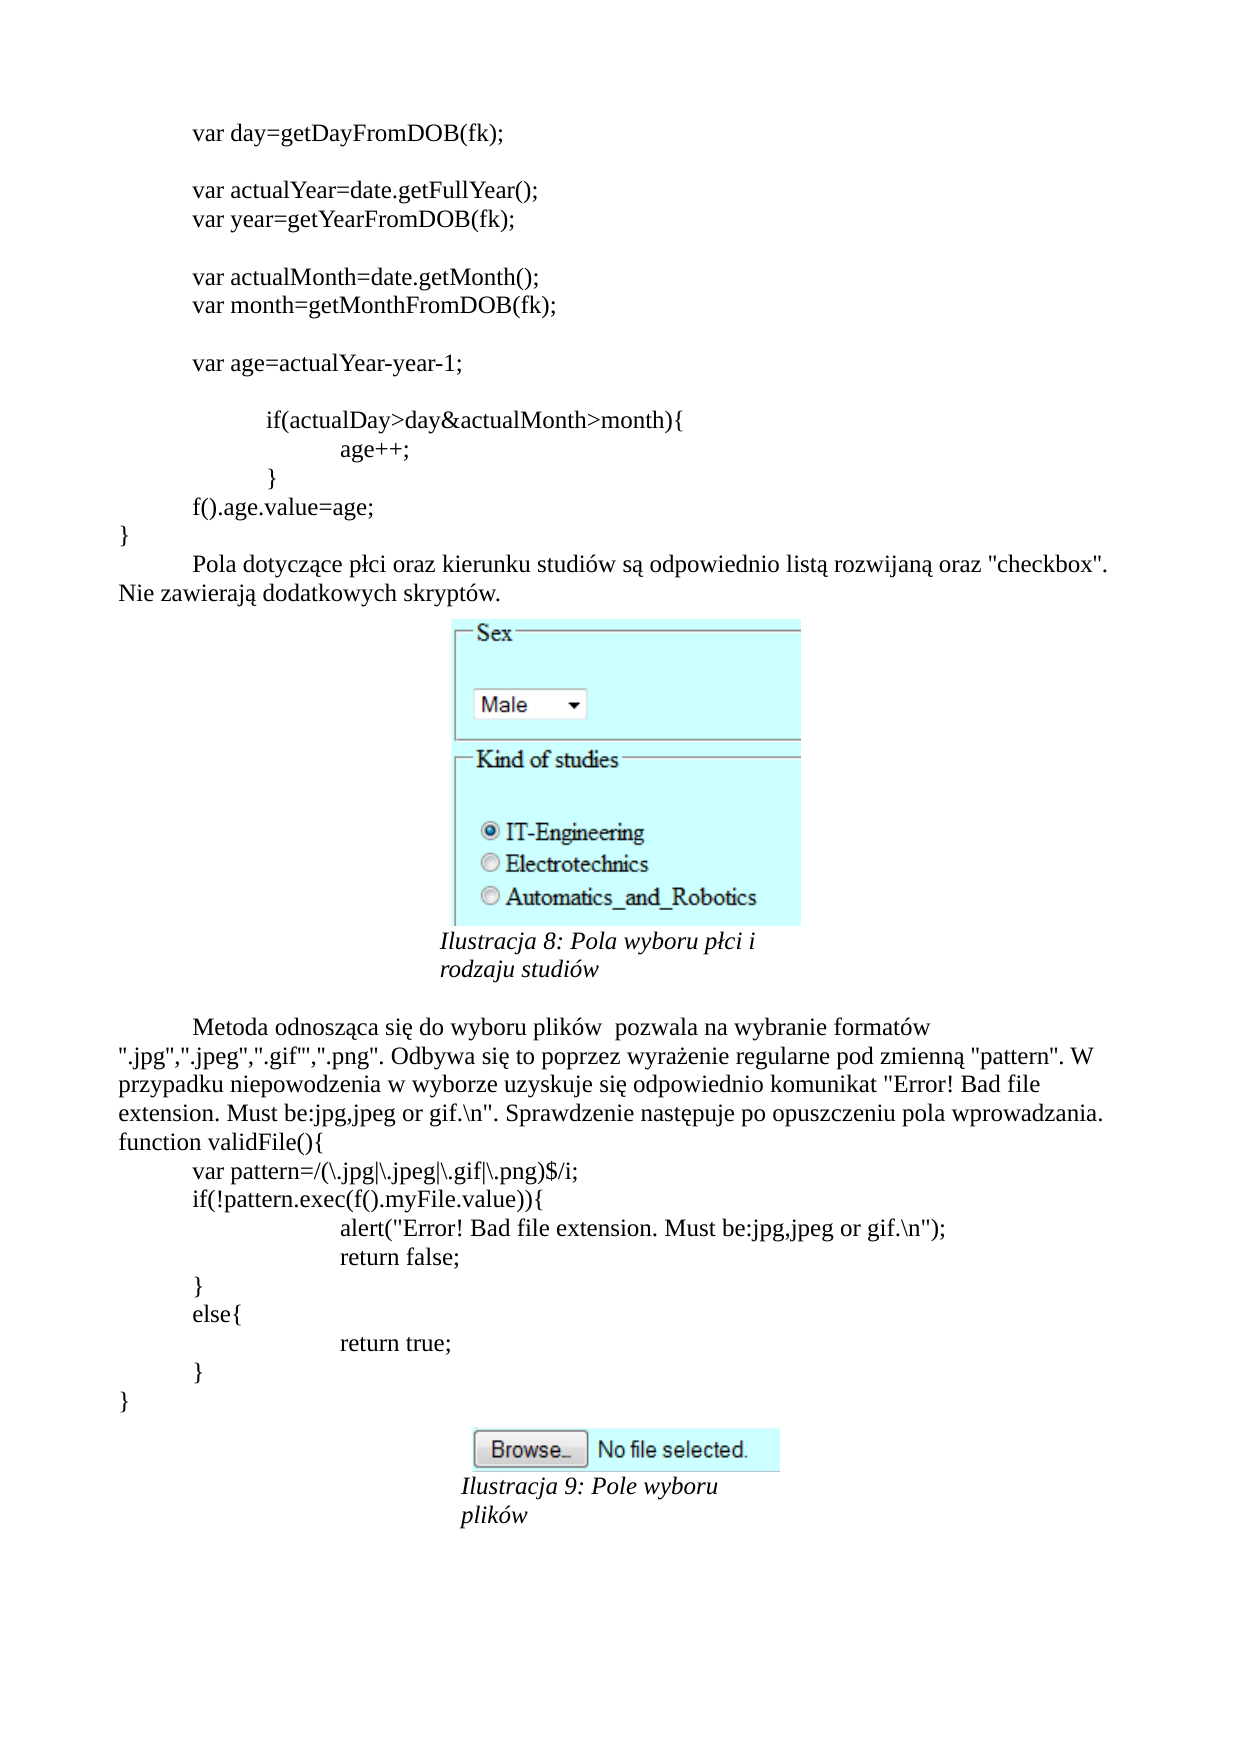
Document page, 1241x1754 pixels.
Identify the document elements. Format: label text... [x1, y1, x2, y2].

text Metoda odnosząca się do wyboru plików pozwala na wybranie formatów ''.jpg'',''.jpeg'',''.gif''',''.png''. Odbywa się to poprzez wyrażenie regularne pod zmienną ''pattern''. W przypadku niepowodzenia w wyborze uzyskuje się odpowiednio komunikat "Error! Bad file extension. Must be:jpg,jpeg or gif.\n". Sprawdzenie następuje po opuszczeniu pola wprowadzania. [118, 1012, 1122, 1127]
text age++; [118, 434, 1122, 463]
text } [118, 1386, 1122, 1414]
text } [118, 1357, 1122, 1386]
text } [118, 463, 1122, 492]
text var actualYear=date.getFullYear(); [118, 176, 1122, 204]
text Ilustracja 9: Pole wyboru plików [461, 1472, 779, 1528]
text if(!pattern.exec(f().myFile.value)){ [118, 1184, 1122, 1213]
text var year=getYearFromDOB(fk); [118, 204, 1122, 233]
text return true; [118, 1328, 1122, 1357]
text var actualMonth=date.getMonth(); [118, 262, 1122, 291]
text } [118, 521, 1122, 549]
text if(actualDay>day&actualMonth>month){ [118, 406, 1122, 434]
text var day=getDayFromDOB(fk); [118, 118, 1122, 147]
text var month=getMonthFromDOB(fk); [118, 291, 1122, 319]
text } [118, 1271, 1122, 1299]
text Ilustracja 8: Pola wyboru płci i rodzaju studiów [439, 926, 801, 983]
text var age=actualYear-year-1; [118, 348, 1122, 377]
text f().age.value=age; [118, 492, 1122, 521]
text return false; [118, 1242, 1122, 1271]
text var pattern=/(\.jpg|\.jpeg|\.gif|\.png)$/i; [118, 1156, 1122, 1184]
text alert("Error! Bad file extension. Must be:jpg,jpeg or gif.\n"); [118, 1213, 1122, 1242]
text function validFile(){ [118, 1127, 1122, 1156]
text Pola dotyczące płci oraz kierunku studiów są odpowiednio listą rozwijaną oraz ''checkbox''. Nie zawierają dodatkowych skryptów. [118, 549, 1122, 607]
text else{ [118, 1299, 1122, 1328]
